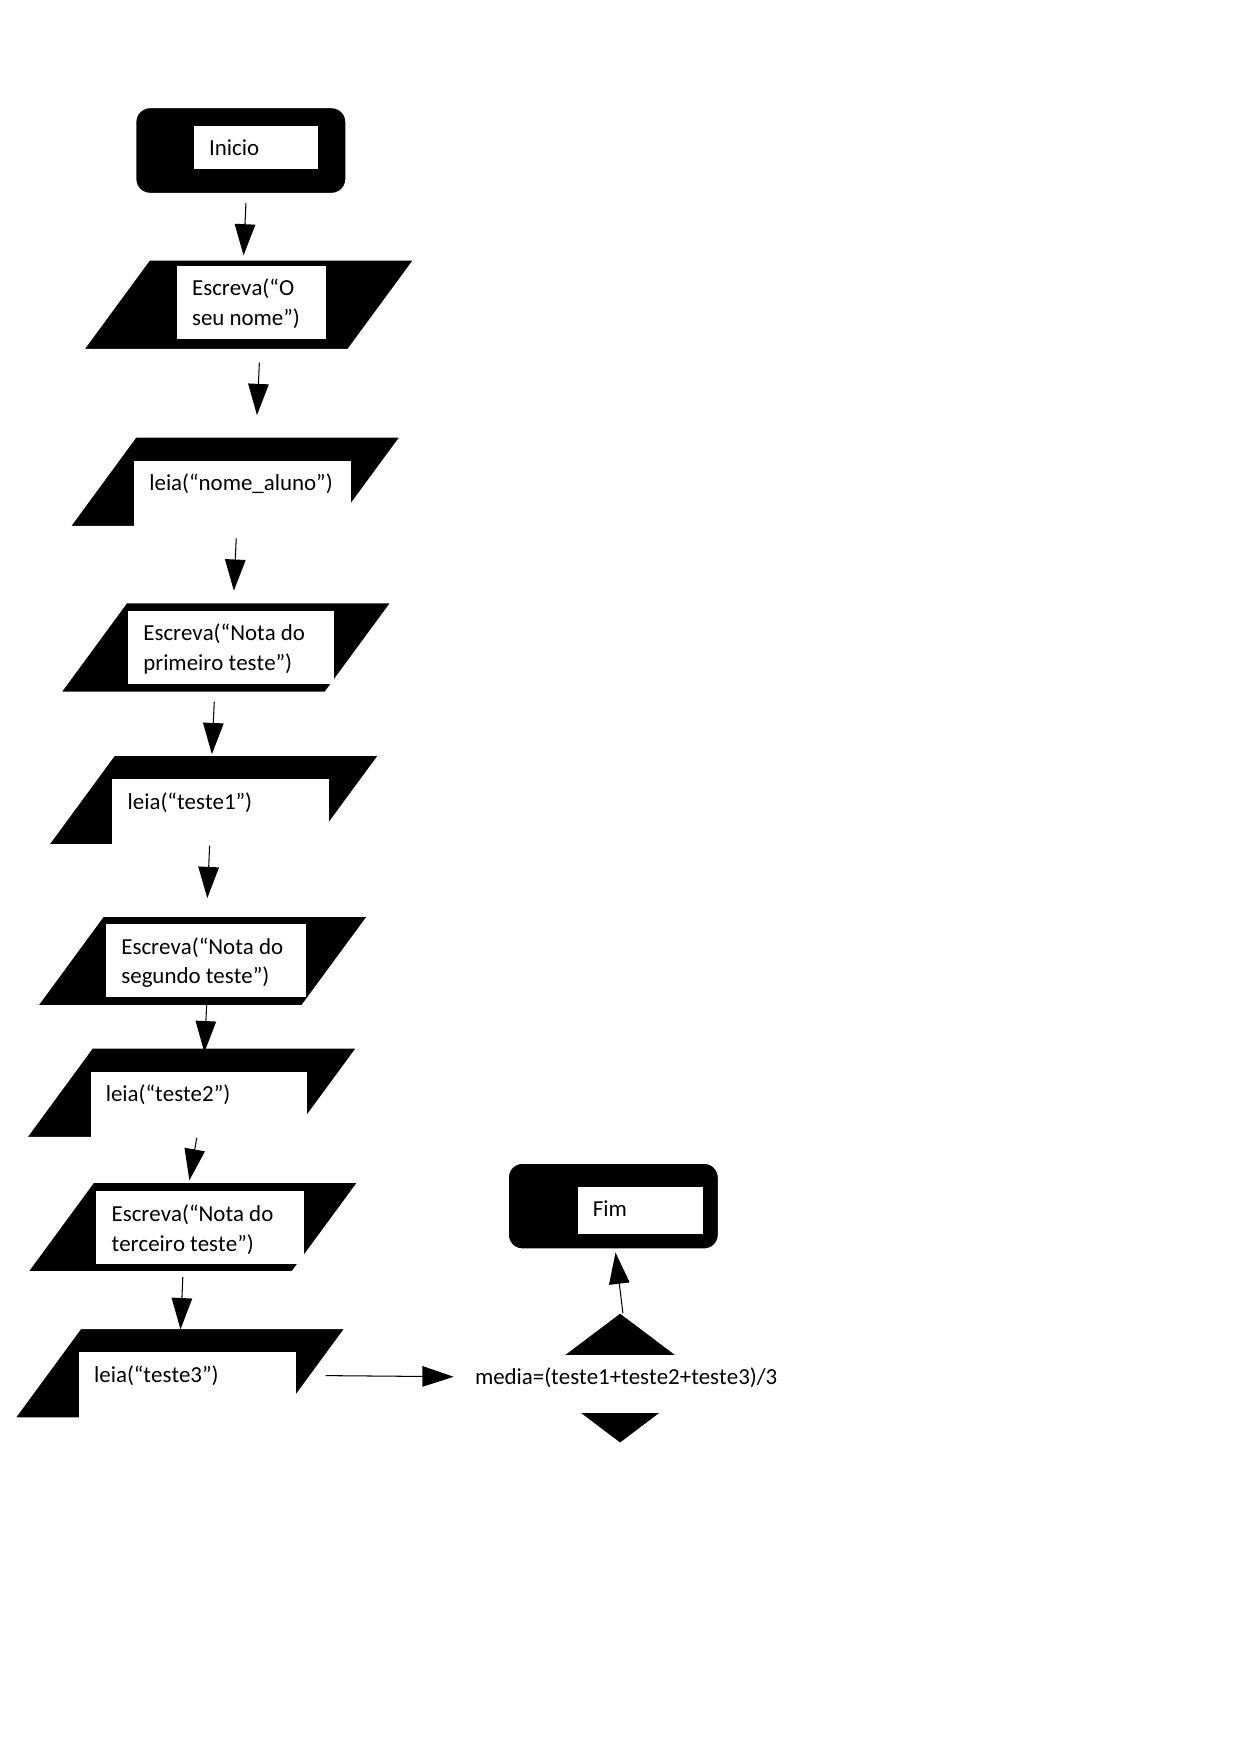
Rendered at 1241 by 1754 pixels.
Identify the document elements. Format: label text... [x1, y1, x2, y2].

text Inicio [209, 133, 303, 161]
text Fim [593, 1194, 688, 1222]
text Escreva(“Nota do segundo teste”) [121, 932, 291, 990]
text Escreva(“Nota do terceiro teste”) [111, 1199, 289, 1257]
text leia(“teste2”) [106, 1079, 292, 1107]
text leia(“teste3”) [94, 1360, 281, 1388]
text Escreva(“O seu nome”) [192, 273, 311, 331]
text leia(“teste1”) [127, 787, 314, 815]
text Escreva(“Nota do primeiro teste”) [143, 618, 319, 676]
text media=(teste1+teste2+teste3)/3 [475, 1362, 785, 1390]
text leia(“nome_aluno”) [149, 468, 336, 496]
